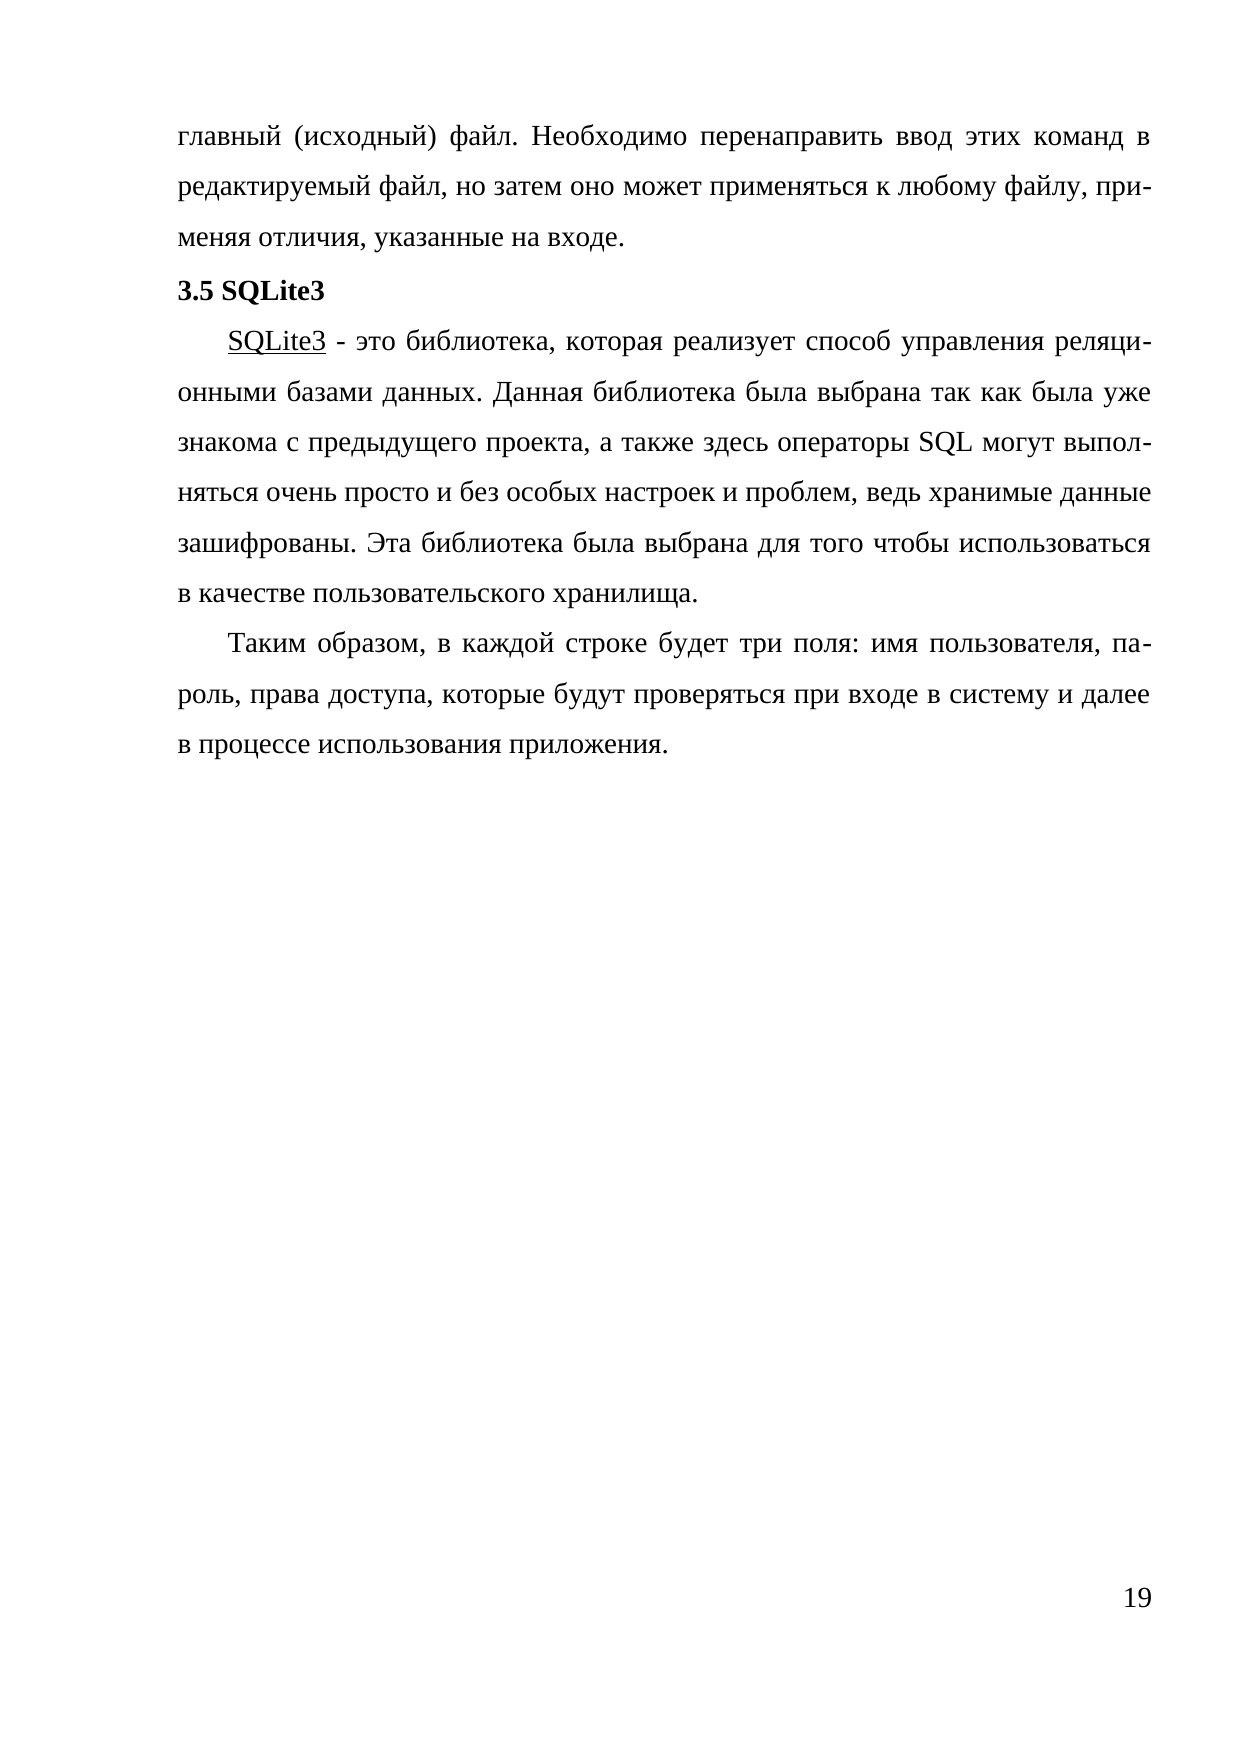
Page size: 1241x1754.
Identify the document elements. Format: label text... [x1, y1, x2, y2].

text главный (исходный) файл. Необходимо перенаправить ввод этих команд в редактируемый файл, но затем оно может применяться к любому файлу, при­меняя отличия, указанные на входе. [177, 118, 1152, 252]
subtitle 3.5 SQLite3 [177, 273, 1152, 307]
text Таким образом, в каждой строке будет три поля: имя пользователя, па­роль, права доступа, которые будут проверяться при входе в систему и далее в процессе использования приложения. [177, 625, 1152, 759]
text SQLite3 - это библиотека, которая реализует способ управления реляци­онными базами данных. Данная библиотека была выбрана так как была уже знакома с предыдущего проекта, а также здесь операторы SQL могут выпол­няться очень просто и без особых настроек и проблем, ведь хранимые данные зашифрованы. Эта библиотека была выбрана для того чтобы использоваться в качестве пользовательского хранилища. [177, 323, 1152, 609]
